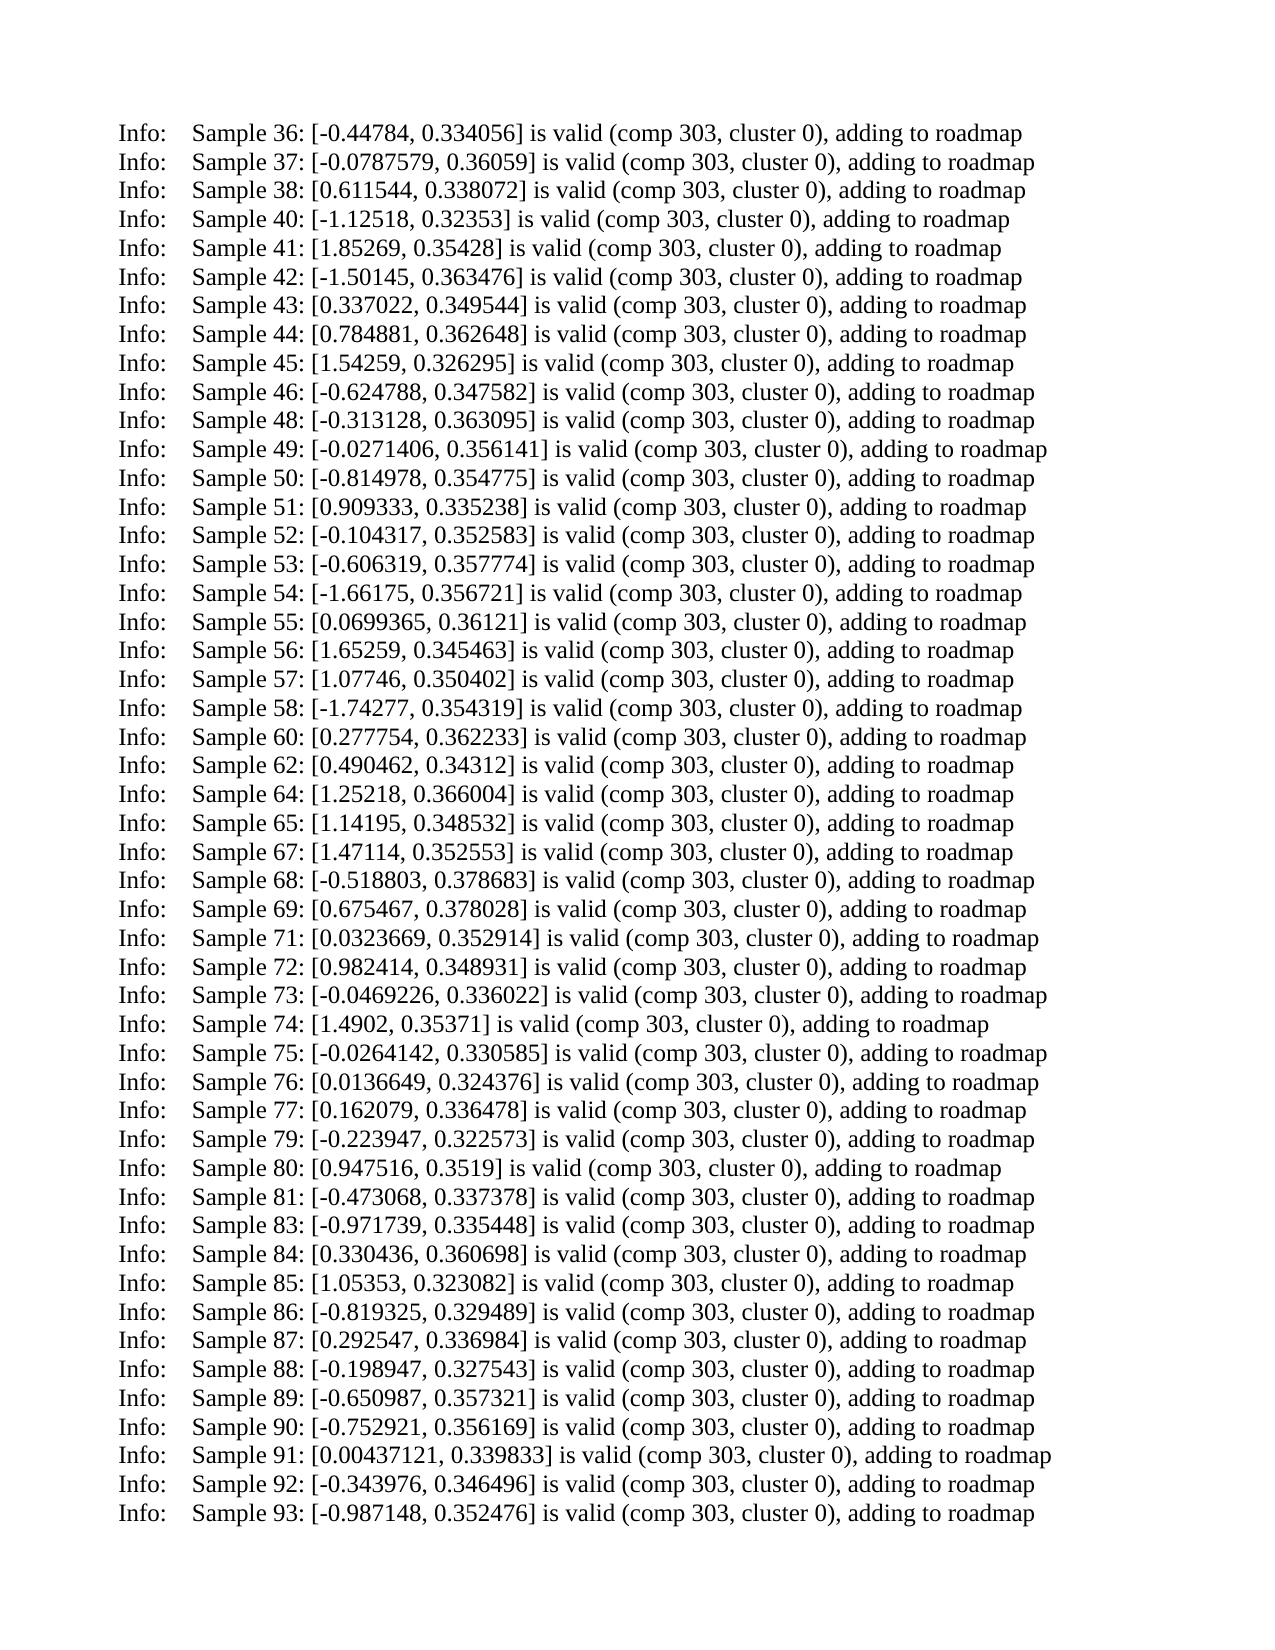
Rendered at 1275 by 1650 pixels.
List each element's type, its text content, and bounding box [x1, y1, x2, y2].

text Info: Sample 57: [1.07746, 0.350402] is valid (comp 303, cluster 0), adding to roadmap [118, 664, 1157, 693]
text Info: Sample 68: [-0.518803, 0.378683] is valid (comp 303, cluster 0), adding to roadmap [118, 866, 1157, 894]
text Info: Sample 49: [-0.0271406, 0.356141] is valid (comp 303, cluster 0), adding to roadmap [118, 434, 1157, 463]
text Info: Sample 88: [-0.198947, 0.327543] is valid (comp 303, cluster 0), adding to roadmap [118, 1354, 1157, 1383]
text Info: Sample 89: [-0.650987, 0.357321] is valid (comp 303, cluster 0), adding to roadmap [118, 1383, 1157, 1412]
text Info: Sample 60: [0.277754, 0.362233] is valid (comp 303, cluster 0), adding to roadmap [118, 722, 1157, 751]
text Info: Sample 52: [-0.104317, 0.352583] is valid (comp 303, cluster 0), adding to roadmap [118, 521, 1157, 549]
text Info: Sample 55: [0.0699365, 0.36121] is valid (comp 303, cluster 0), adding to roadmap [118, 607, 1157, 636]
text Info: Sample 58: [-1.74277, 0.354319] is valid (comp 303, cluster 0), adding to roadmap [118, 693, 1157, 722]
text Info: Sample 62: [0.490462, 0.34312] is valid (comp 303, cluster 0), adding to roadmap [118, 751, 1157, 779]
text Info: Sample 86: [-0.819325, 0.329489] is valid (comp 303, cluster 0), adding to roadmap [118, 1297, 1157, 1326]
text Info: Sample 37: [-0.0787579, 0.36059] is valid (comp 303, cluster 0), adding to roadmap [118, 147, 1157, 176]
text Info: Sample 92: [-0.343976, 0.346496] is valid (comp 303, cluster 0), adding to roadmap [118, 1469, 1157, 1498]
text Info: Sample 41: [1.85269, 0.35428] is valid (comp 303, cluster 0), adding to roadmap [118, 233, 1157, 262]
text Info: Sample 48: [-0.313128, 0.363095] is valid (comp 303, cluster 0), adding to roadmap [118, 406, 1157, 434]
text Info: Sample 71: [0.0323669, 0.352914] is valid (comp 303, cluster 0), adding to roadmap [118, 923, 1157, 952]
text Info: Sample 76: [0.0136649, 0.324376] is valid (comp 303, cluster 0), adding to roadmap [118, 1067, 1157, 1096]
text Info: Sample 45: [1.54259, 0.326295] is valid (comp 303, cluster 0), adding to roadmap [118, 348, 1157, 377]
text Info: Sample 77: [0.162079, 0.336478] is valid (comp 303, cluster 0), adding to roadmap [118, 1096, 1157, 1124]
text Info: Sample 83: [-0.971739, 0.335448] is valid (comp 303, cluster 0), adding to roadmap [118, 1211, 1157, 1239]
text Info: Sample 64: [1.25218, 0.366004] is valid (comp 303, cluster 0), adding to roadmap [118, 779, 1157, 808]
text Info: Sample 84: [0.330436, 0.360698] is valid (comp 303, cluster 0), adding to roadmap [118, 1239, 1157, 1268]
text Info: Sample 85: [1.05353, 0.323082] is valid (comp 303, cluster 0), adding to roadmap [118, 1268, 1157, 1297]
text Info: Sample 51: [0.909333, 0.335238] is valid (comp 303, cluster 0), adding to roadmap [118, 492, 1157, 521]
text Info: Sample 87: [0.292547, 0.336984] is valid (comp 303, cluster 0), adding to roadmap [118, 1326, 1157, 1354]
text Info: Sample 69: [0.675467, 0.378028] is valid (comp 303, cluster 0), adding to roadmap [118, 894, 1157, 923]
text Info: Sample 40: [-1.12518, 0.32353] is valid (comp 303, cluster 0), adding to roadmap [118, 204, 1157, 233]
text Info: Sample 36: [-0.44784, 0.334056] is valid (comp 303, cluster 0), adding to roadmap [118, 118, 1157, 147]
text Info: Sample 75: [-0.0264142, 0.330585] is valid (comp 303, cluster 0), adding to roadmap [118, 1038, 1157, 1067]
text Info: Sample 43: [0.337022, 0.349544] is valid (comp 303, cluster 0), adding to roadmap [118, 291, 1157, 319]
text Info: Sample 38: [0.611544, 0.338072] is valid (comp 303, cluster 0), adding to roadmap [118, 176, 1157, 204]
text Info: Sample 53: [-0.606319, 0.357774] is valid (comp 303, cluster 0), adding to roadmap [118, 549, 1157, 578]
text Info: Sample 79: [-0.223947, 0.322573] is valid (comp 303, cluster 0), adding to roadmap [118, 1124, 1157, 1153]
text Info: Sample 90: [-0.752921, 0.356169] is valid (comp 303, cluster 0), adding to roadmap [118, 1412, 1157, 1441]
text Info: Sample 67: [1.47114, 0.352553] is valid (comp 303, cluster 0), adding to roadmap [118, 837, 1157, 866]
text Info: Sample 91: [0.00437121, 0.339833] is valid (comp 303, cluster 0), adding to roadmap [118, 1441, 1157, 1469]
text Info: Sample 65: [1.14195, 0.348532] is valid (comp 303, cluster 0), adding to roadmap [118, 808, 1157, 837]
text Info: Sample 81: [-0.473068, 0.337378] is valid (comp 303, cluster 0), adding to roadmap [118, 1182, 1157, 1211]
text Info: Sample 93: [-0.987148, 0.352476] is valid (comp 303, cluster 0), adding to roadmap [118, 1498, 1157, 1527]
text Info: Sample 73: [-0.0469226, 0.336022] is valid (comp 303, cluster 0), adding to roadmap [118, 981, 1157, 1009]
text Info: Sample 42: [-1.50145, 0.363476] is valid (comp 303, cluster 0), adding to roadmap [118, 262, 1157, 291]
text Info: Sample 50: [-0.814978, 0.354775] is valid (comp 303, cluster 0), adding to roadmap [118, 463, 1157, 492]
text Info: Sample 54: [-1.66175, 0.356721] is valid (comp 303, cluster 0), adding to roadmap [118, 578, 1157, 607]
text Info: Sample 72: [0.982414, 0.348931] is valid (comp 303, cluster 0), adding to roadmap [118, 952, 1157, 981]
text Info: Sample 80: [0.947516, 0.3519] is valid (comp 303, cluster 0), adding to roadmap [118, 1153, 1157, 1182]
text Info: Sample 46: [-0.624788, 0.347582] is valid (comp 303, cluster 0), adding to roadmap [118, 377, 1157, 406]
text Info: Sample 44: [0.784881, 0.362648] is valid (comp 303, cluster 0), adding to roadmap [118, 319, 1157, 348]
text Info: Sample 56: [1.65259, 0.345463] is valid (comp 303, cluster 0), adding to roadmap [118, 636, 1157, 664]
text Info: Sample 74: [1.4902, 0.35371] is valid (comp 303, cluster 0), adding to roadmap [118, 1009, 1157, 1038]
